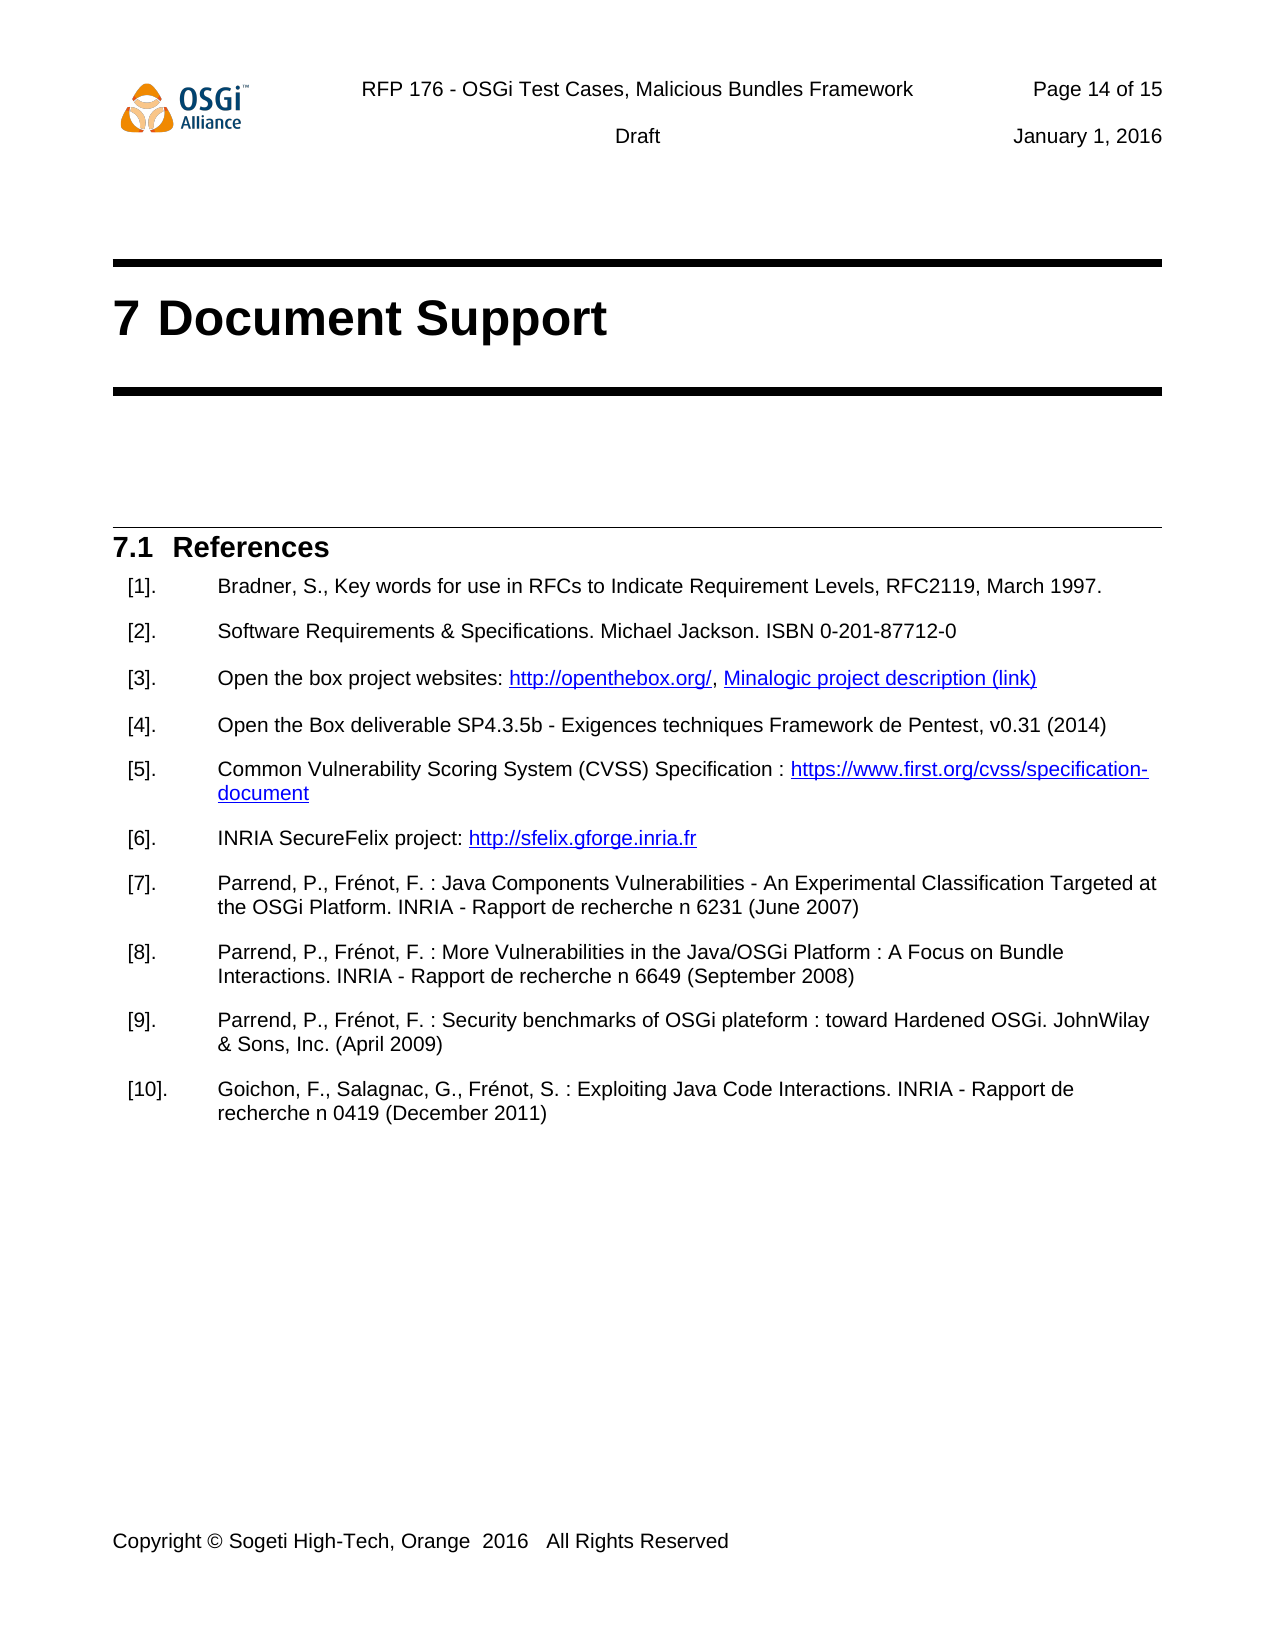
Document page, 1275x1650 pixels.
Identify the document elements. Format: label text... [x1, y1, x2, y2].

list Open the Box deliverable SP4.3.5b - Exigences techniques Framework de Pentest, v0.31 (2014) [127, 712, 1162, 736]
list Parrend, P., Frénot, F. : Security benchmarks of OSGi plateform : toward Hardened OSGi. JohnWilay & Sons, Inc. (April 2009) [127, 1008, 1162, 1056]
list Parrend, P., Frénot, F. : Java Components Vulnerabilities - An Experimental Classification Targeted at the OSGi Platform. INRIA - Rapport de recherche n 6231 (June 2007) [127, 871, 1162, 919]
subtitle References [112, 528, 1162, 563]
subtitle Document Support [112, 260, 1162, 396]
list Open the box project websites: http://openthebox.org/, Minalogic project description (link) [127, 666, 1162, 689]
list Parrend, P., Frénot, F. : More Vulnerabilities in the Java/OSGi Platform : A Focus on Bundle Interactions. INRIA - Rapport de recherche n 6649 (September 2008) [127, 939, 1162, 987]
list Common Vulnerability Scoring System (CVSS) Specification : https://www.first.org/cvss/specification-document [127, 757, 1162, 805]
list Goichon, F., Salagnac, G., Frénot, S. : Exploiting Java Code Interactions. INRIA - Rapport de recherche n 0419 (December 2011) [127, 1077, 1162, 1125]
list Software Requirements & Specifications. Michael Jackson. ISBN 0-201-87712-0 [127, 619, 1162, 643]
list INRIA SecureFelix project: http://sfelix.gforge.inria.fr [127, 826, 1162, 850]
list Bradner, S., Key words for use in RFCs to Indicate Requirement Levels, RFC2119, March 1997. [127, 574, 1162, 598]
picture [113, 76, 257, 140]
